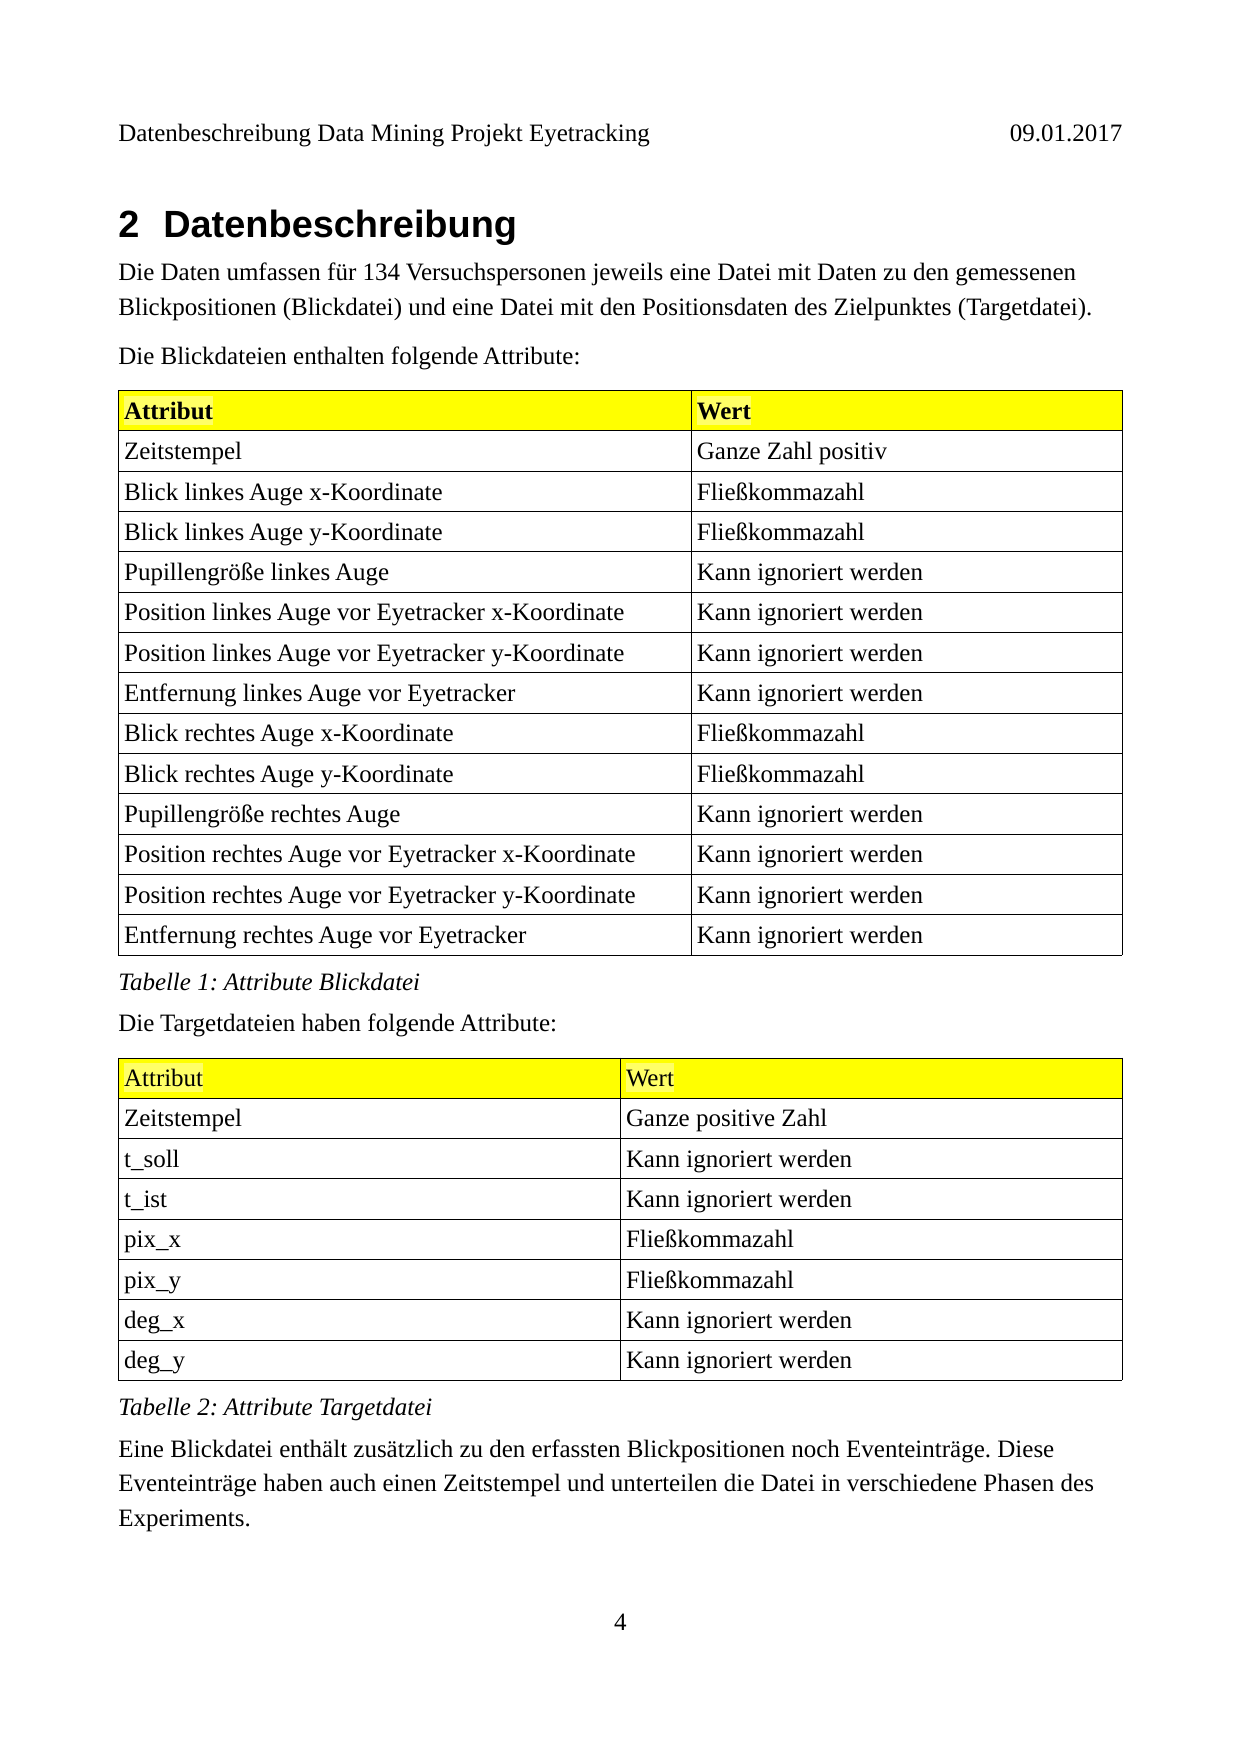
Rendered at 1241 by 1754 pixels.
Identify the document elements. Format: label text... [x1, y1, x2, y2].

table_cell Blick linkes Auge x-Koordinate [119, 472, 691, 511]
table_cell Blick linkes Auge y-Koordinate [119, 512, 691, 551]
table_cell Kann ignoriert werden [692, 552, 1122, 592]
table_cell Kann ignoriert werden [621, 1179, 1122, 1219]
table_header Wert [692, 391, 1122, 430]
table_cell Kann ignoriert werden [692, 593, 1122, 632]
table_cell Kann ignoriert werden [621, 1300, 1122, 1339]
table_cell Kann ignoriert werden [692, 915, 1122, 954]
table_cell Position linkes Auge vor Eyetracker x-Koordinate [119, 593, 691, 632]
table_cell t_ist [119, 1179, 620, 1219]
text Tabelle 2: Attribute Targetdatei [118, 1392, 1122, 1421]
table_cell Pupillengröße rechtes Auge [119, 794, 691, 833]
table_cell Fließkommazahl [621, 1220, 1122, 1259]
table_cell t_soll [119, 1139, 620, 1178]
table_cell Kann ignoriert werden [621, 1139, 1122, 1178]
table_cell Fließkommazahl [692, 512, 1122, 551]
table_header Wert [621, 1059, 1122, 1098]
table_cell Kann ignoriert werden [692, 673, 1122, 713]
text Die Blickdateien enthalten folgende Attribute: [118, 341, 1122, 370]
table_cell Kann ignoriert werden [692, 875, 1122, 914]
table_cell Entfernung rechtes Auge vor Eyetracker [119, 915, 691, 954]
table_cell Kann ignoriert werden [692, 794, 1122, 833]
table_cell pix_x [119, 1220, 620, 1259]
table_cell deg_y [119, 1341, 620, 1380]
text Die Targetdateien haben folgende Attribute: [118, 1008, 1122, 1037]
table_header Attribut [119, 391, 691, 430]
table_cell Zeitstempel [119, 431, 691, 471]
table_cell Fließkommazahl [692, 754, 1122, 793]
table_cell Fließkommazahl [621, 1260, 1122, 1299]
text Tabelle 1: Attribute Blickdatei [118, 967, 1122, 996]
table_cell Blick rechtes Auge x-Koordinate [119, 714, 691, 753]
table_cell Ganze positive Zahl [621, 1099, 1122, 1138]
table_cell Zeitstempel [119, 1099, 620, 1138]
table_cell Entfernung linkes Auge vor Eyetracker [119, 673, 691, 713]
table_cell Kann ignoriert werden [692, 633, 1122, 672]
text Eine Blickdatei enthält zusätzlich zu den erfassten Blickpositionen noch Eventeinträge. Diese Eventeinträge haben auch einen Zeitstempel und unterteilen die Datei in verschiedene Phasen des Experiments. [118, 1434, 1122, 1531]
table_header Attribut [119, 1059, 620, 1098]
table_cell Ganze Zahl positiv [692, 431, 1122, 471]
table_cell Pupillengröße linkes Auge [119, 552, 691, 592]
table_cell Fließkommazahl [692, 472, 1122, 511]
table_cell Position linkes Auge vor Eyetracker y-Koordinate [119, 633, 691, 672]
table_cell Kann ignoriert werden [621, 1341, 1122, 1380]
table_cell pix_y [119, 1260, 620, 1299]
table_cell Position rechtes Auge vor Eyetracker x-Koordinate [119, 835, 691, 874]
subtitle Datenbeschreibung [118, 201, 1122, 245]
text Die Daten umfassen für 134 Versuchspersonen jeweils eine Datei mit Daten zu den gemessenen Blickpositionen (Blickdatei) und eine Datei mit den Positionsdaten des Zielpunktes (Targetdatei). [118, 257, 1122, 321]
table_cell deg_x [119, 1300, 620, 1339]
table_cell Blick rechtes Auge y-Koordinate [119, 754, 691, 793]
table_cell Position rechtes Auge vor Eyetracker y-Koordinate [119, 875, 691, 914]
table_cell Kann ignoriert werden [692, 835, 1122, 874]
table_cell Fließkommazahl [692, 714, 1122, 753]
